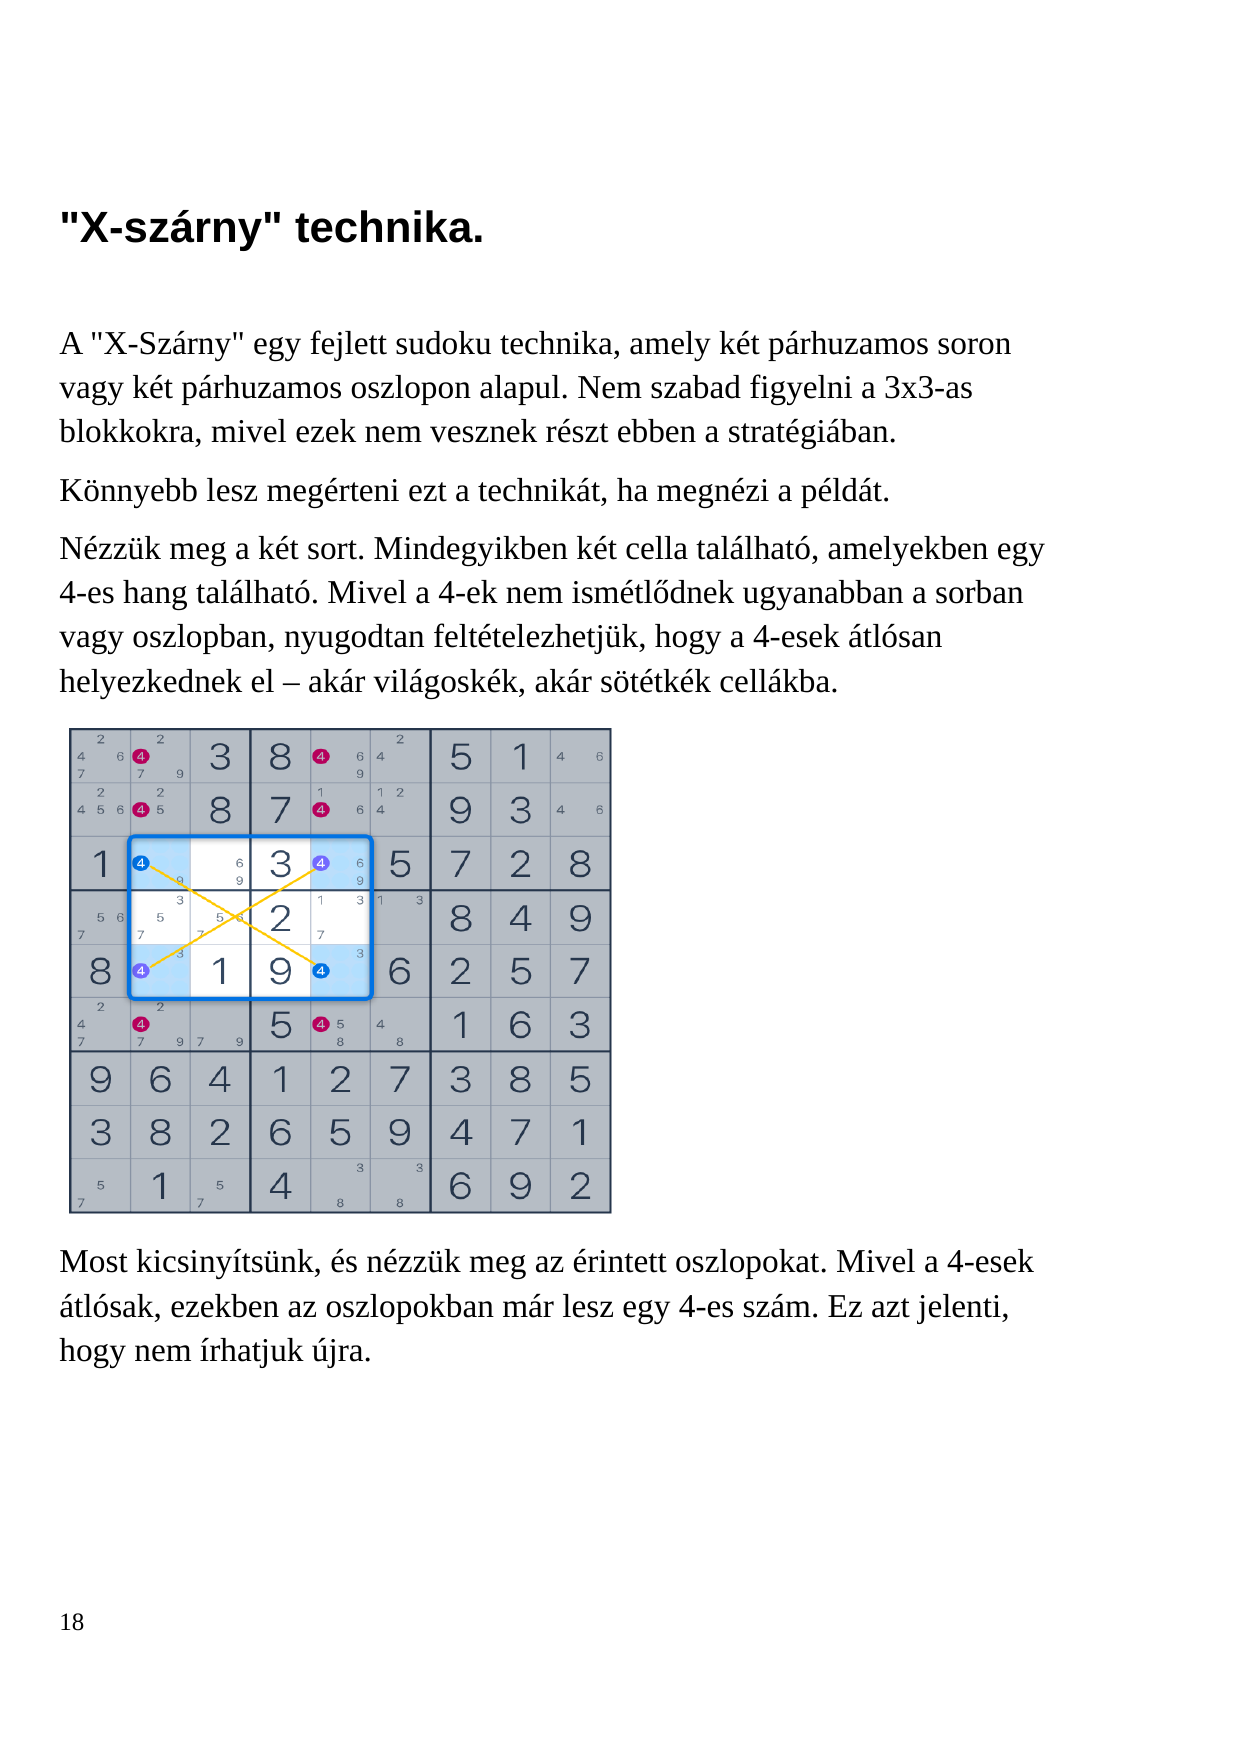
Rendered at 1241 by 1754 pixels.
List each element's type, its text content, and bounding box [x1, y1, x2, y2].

text Nézzük meg a két sort. Mindegyikben két cella található, amelyekben egy 4-es hang található. Mivel a 4-ek nem ismétlődnek ugyanabban a sorban vagy oszlopban, nyugodtan feltételezhetjük, hogy a 4-esek átlósan helyezkednek el – akár világoskék, akár sötétkék cellákba. [59, 529, 1063, 699]
picture [59, 719, 620, 1222]
text A "Х-Szárny" egy fejlett sudoku technika, amely két párhuzamos soron vagy két párhuzamos oszlopon alapul. Nem szabad figyelni a 3x3-as blokkokra, mivel ezek nem vesznek részt ebben a stratégiában. [59, 323, 1063, 450]
text Most kicsinyítsünk, és nézzük meg az érintett oszlopokat. Mivel a 4-esek átlósak, ezekben az oszlopokban már lesz egy 4-es szám. Ez azt jelenti, hogy nem írhatjuk újra. [59, 1242, 1063, 1368]
subtitle "X-szárny" technika. [59, 202, 1063, 252]
text Könnyebb lesz megérteni ezt a technikát, ha megnézi a példát. [59, 470, 1063, 508]
